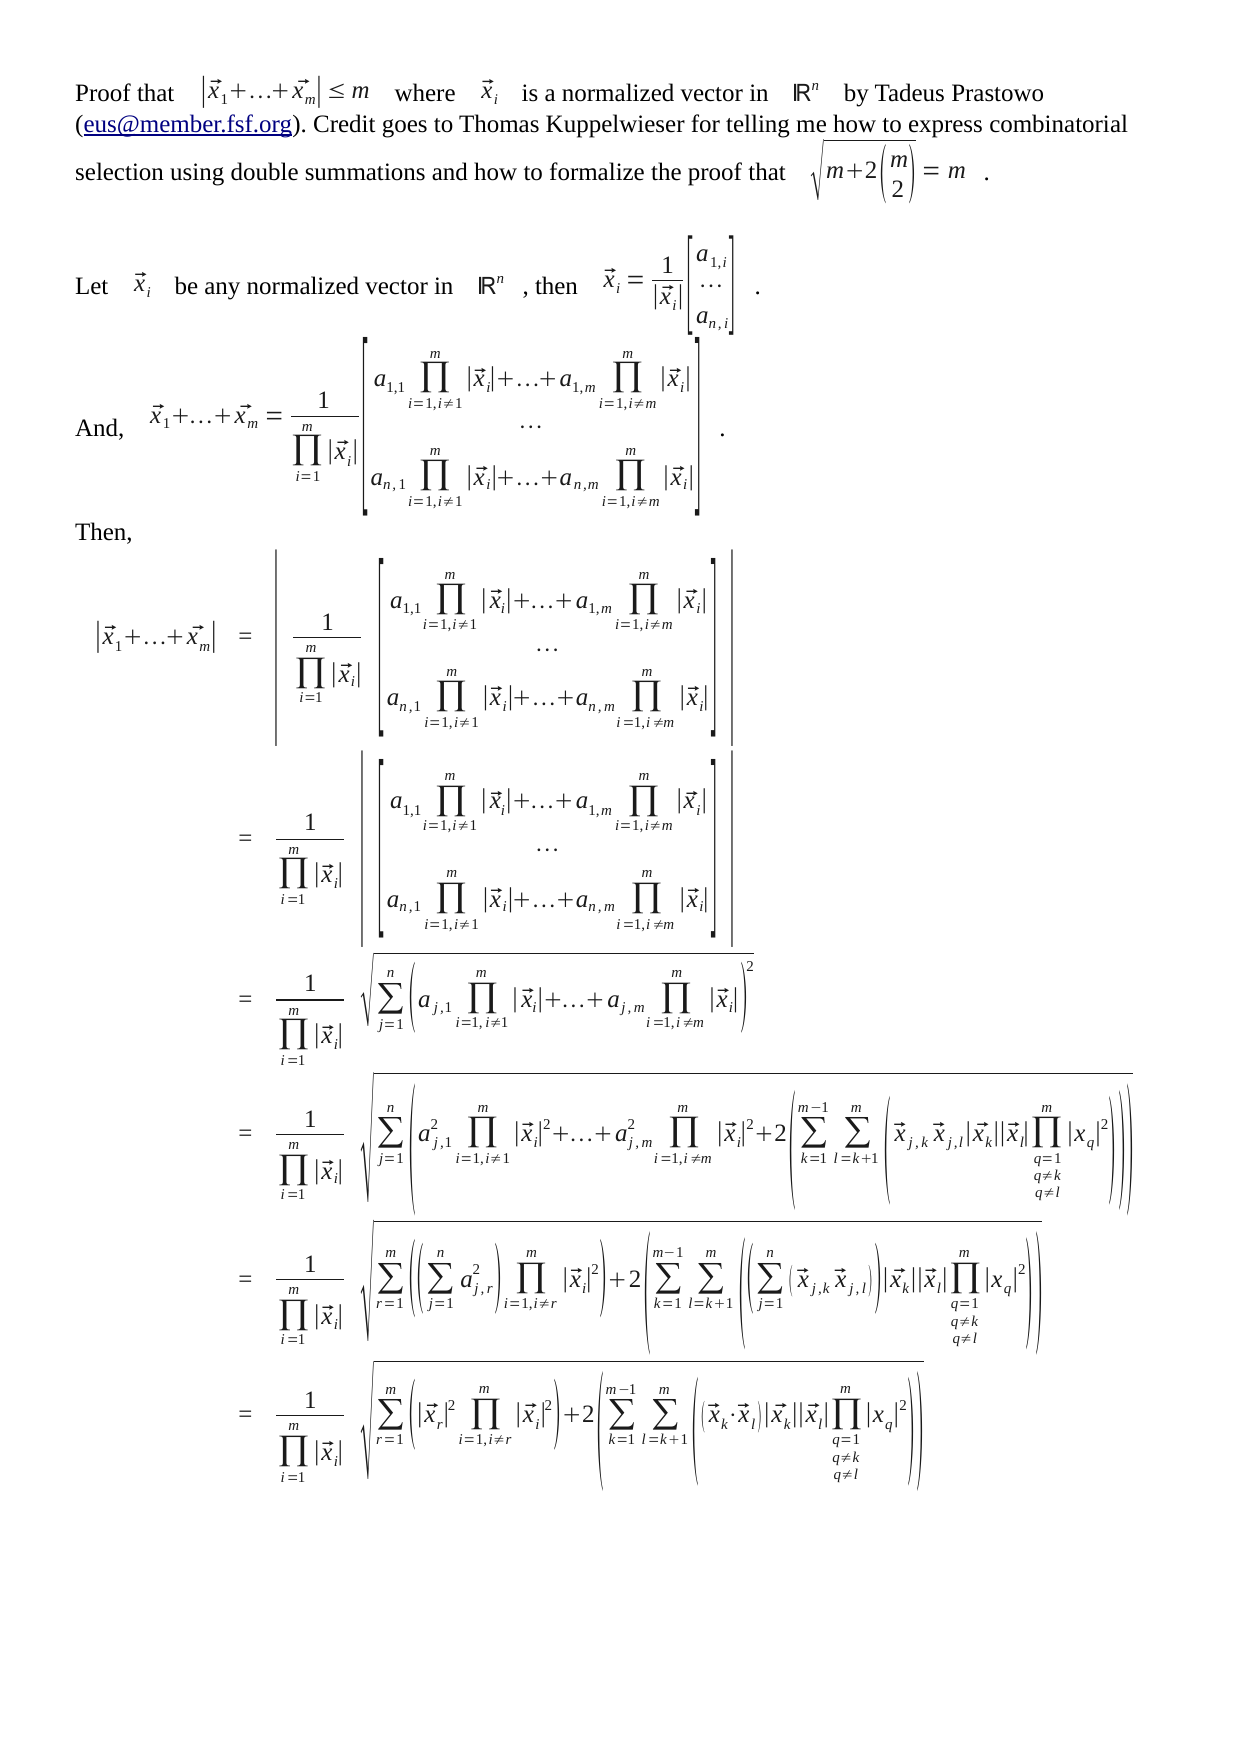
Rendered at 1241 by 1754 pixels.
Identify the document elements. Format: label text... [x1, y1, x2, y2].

text Proof that where is a normalized vector in by Tadeus Prastowo (eus@member.fsf.org). Credit goes to Thomas Kuppelwieser for telling me how to express combinatorial selection using double summations and how to formalize the proof that . [75, 75, 1165, 206]
text And, . [75, 336, 1165, 517]
text Let be any normalized vector in , then . [75, 234, 1165, 336]
text Then, [75, 517, 1165, 546]
